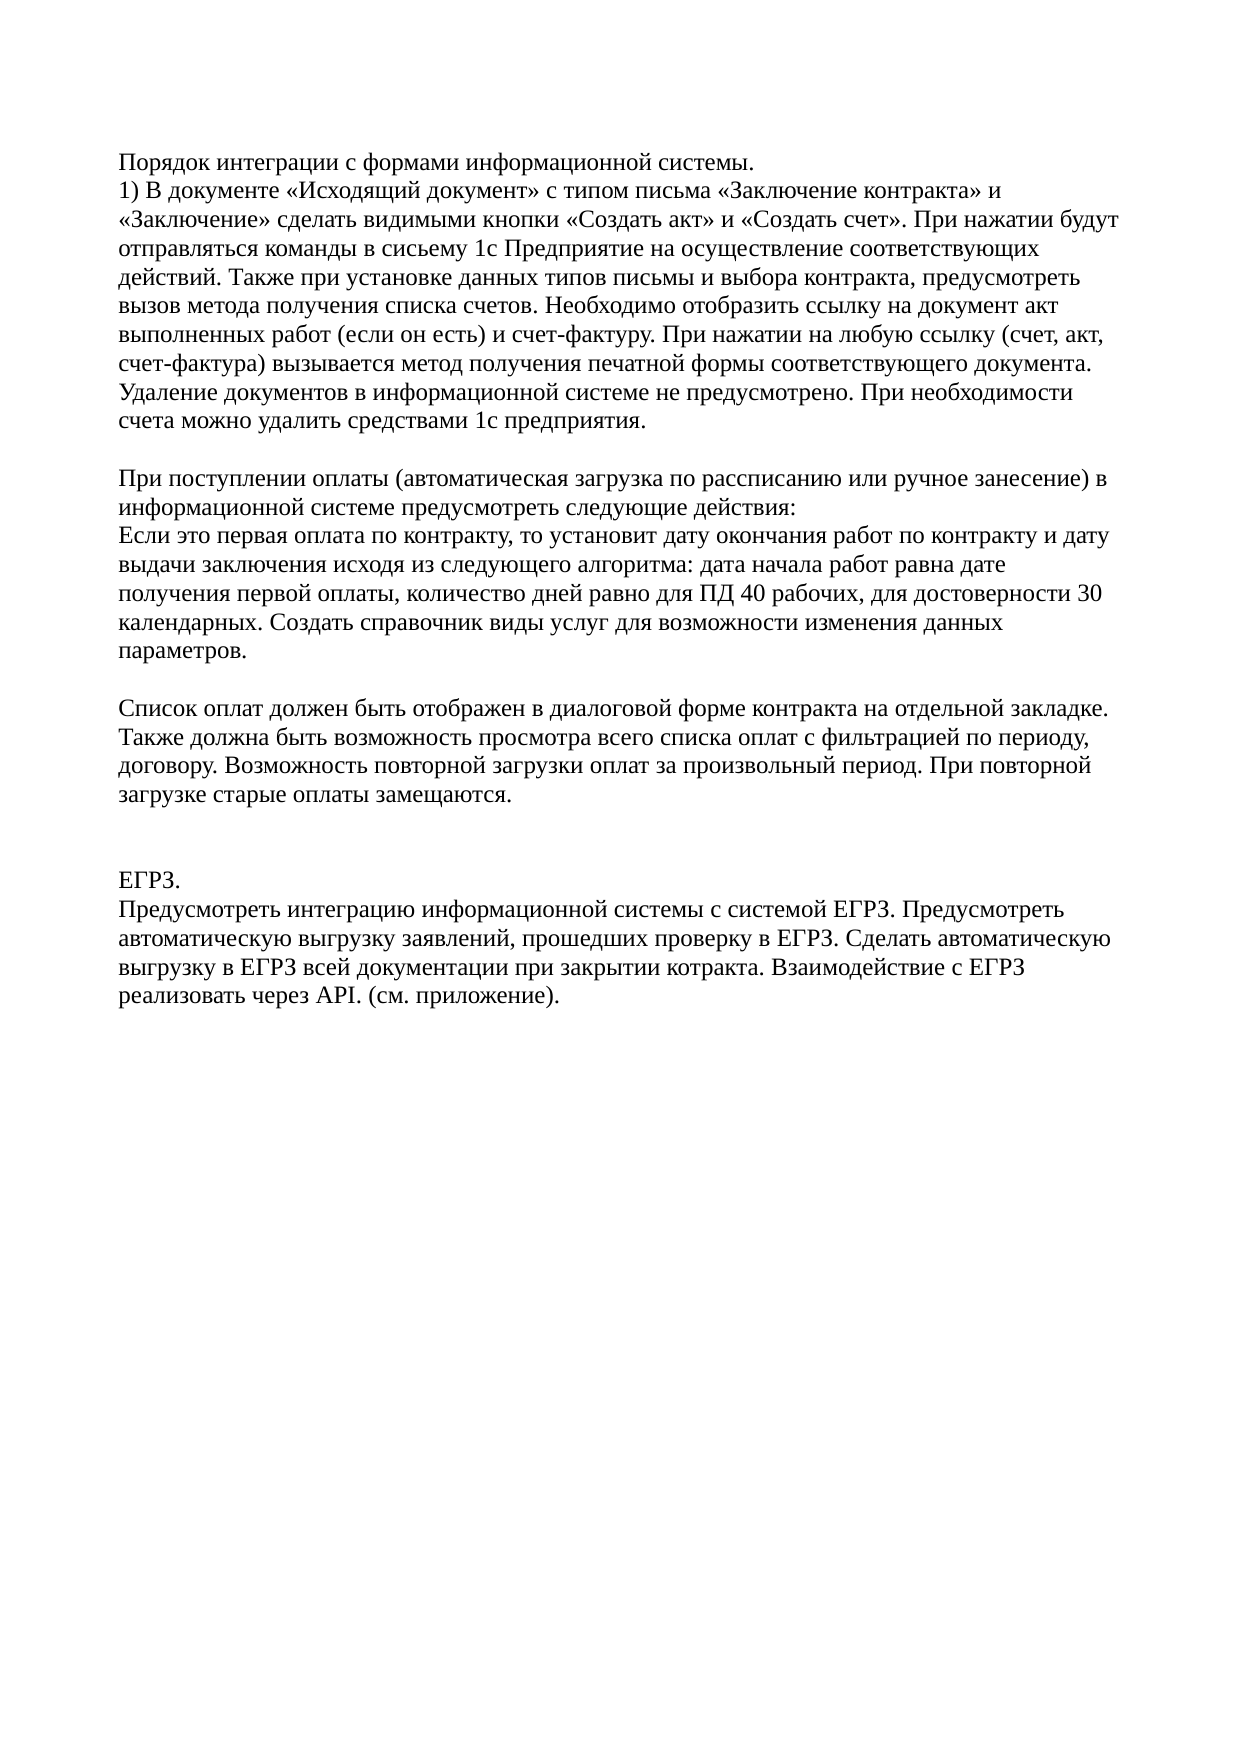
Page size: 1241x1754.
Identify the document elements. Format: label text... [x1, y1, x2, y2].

text Предусмотреть интеграцию информационной системы с системой ЕГРЗ. Предусмотреть автоматическую выгрузку заявлений, прошедших проверку в ЕГРЗ. Сделать автоматическую выгрузку в ЕГРЗ всей документации при закрытии котракта. Взаимодействие с ЕГРЗ реализовать через API. (см. приложение). [118, 894, 1122, 1009]
text Список оплат должен быть отображен в диалоговой форме контракта на отдельной закладке. Также должна быть возможность просмотра всего списка оплат с фильтрацией по периоду, договору. Возможность повторной загрузки оплат за произвольный период. При повторной загрузке старые оплаты замещаются. [118, 693, 1122, 808]
text Порядок интеграции с формами информационной системы. [118, 147, 1122, 176]
text 1) В документе «Исходящий документ» с типом письма «Заключение контракта» и «Заключение» сделать видимыми кнопки «Создать акт» и «Создать счет». При нажатии будут отправляться команды в сисьему 1с Предприятие на осуществление соответствующих действий. Также при установке данных типов письмы и выбора контракта, предусмотреть вызов метода получения списка счетов. Необходимо отобразить ссылку на документ акт выполненных работ (если он есть) и счет-фактуру. При нажатии на любую ссылку (счет, акт, счет-фактура) вызывается метод получения печатной формы соответствующего документа. [118, 176, 1122, 377]
text При поступлении оплаты (автоматическая загрузка по рассписанию или ручное занесение) в информационной системе предусмотреть следующие действия: [118, 463, 1122, 521]
text Если это первая оплата по контракту, то установит дату окончания работ по контракту и дату выдачи заключения исходя из следующего алгоритма: дата начала работ равна дате получения первой оплаты, количество дней равно для ПД 40 рабочих, для достоверности 30 календарных. Создать справочник виды услуг для возможности изменения данных параметров. [118, 521, 1122, 664]
text Удаление документов в информационной системе не предусмотрено. При необходимости счета можно удалить средствами 1с предприятия. [118, 377, 1122, 434]
text ЕГРЗ. [118, 866, 1122, 894]
